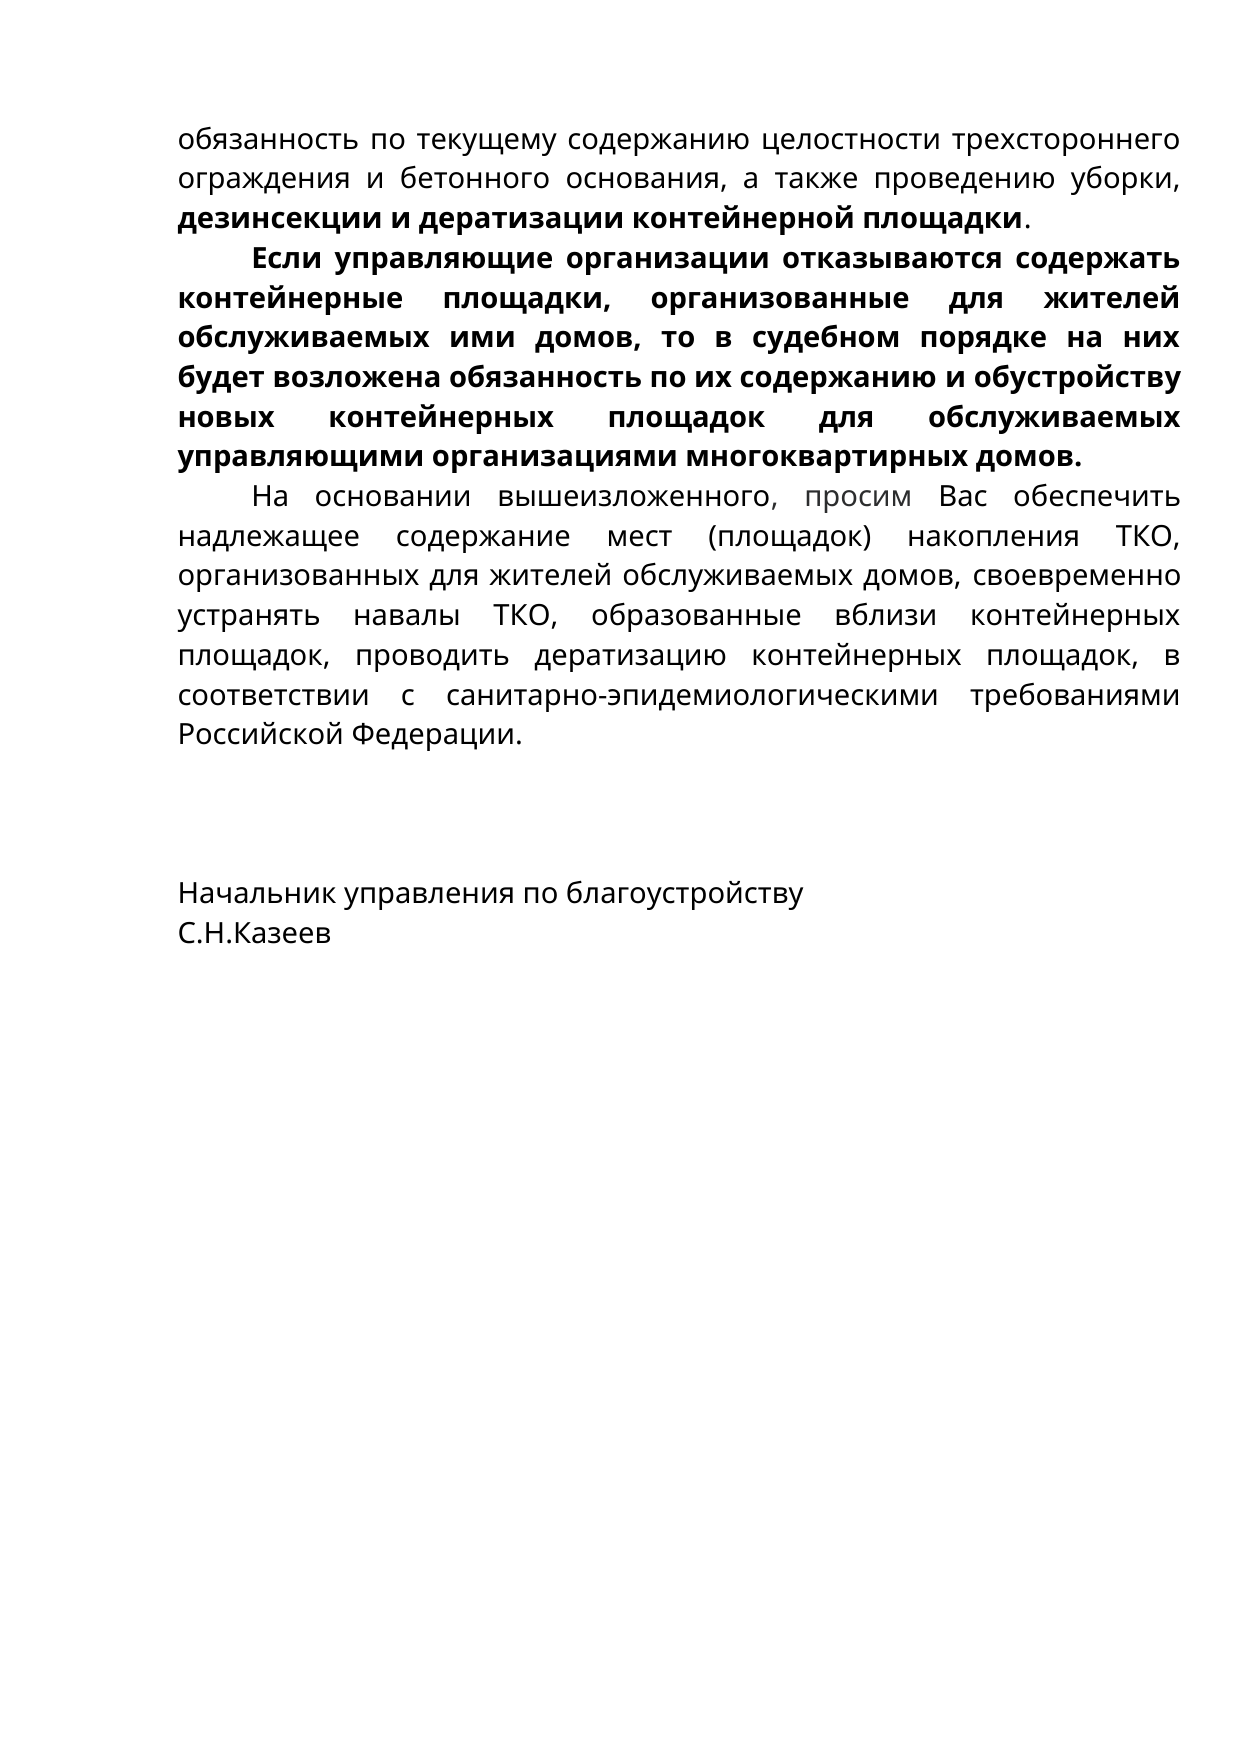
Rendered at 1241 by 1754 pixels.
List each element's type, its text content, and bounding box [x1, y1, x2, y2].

text обязанность по текущему содержанию целостности трехстороннего ограждения и бетонного основания, а также проведению уборки, дезинсекции и дератизации контейнерной площадки. [177, 118, 1181, 237]
text Начальник управления по благоустройству С.Н.Казеев [177, 872, 1169, 952]
text Если управляющие организации отказываются содержать контейнерные площадки, организованные для жителей обслуживаемых ими домов, то в судебном порядке на них будет возложена обязанность по их содержанию и обустройству новых контейнерных площадок для обслуживаемых управляющими организациями многоквартирных домов. [177, 237, 1181, 475]
text На основании вышеизложенного, просим Вас обеспечить надлежащее содержание мест (площадок) накопления ТКО, организованных для жителей обслуживаемых домов, своевременно устранять навалы ТКО, образованные вблизи контейнерных площадок, проводить дератизацию контейнерных площадок, в соответствии с санитарно-эпидемиологическими требованиями Российской Федерации. [177, 475, 1181, 753]
